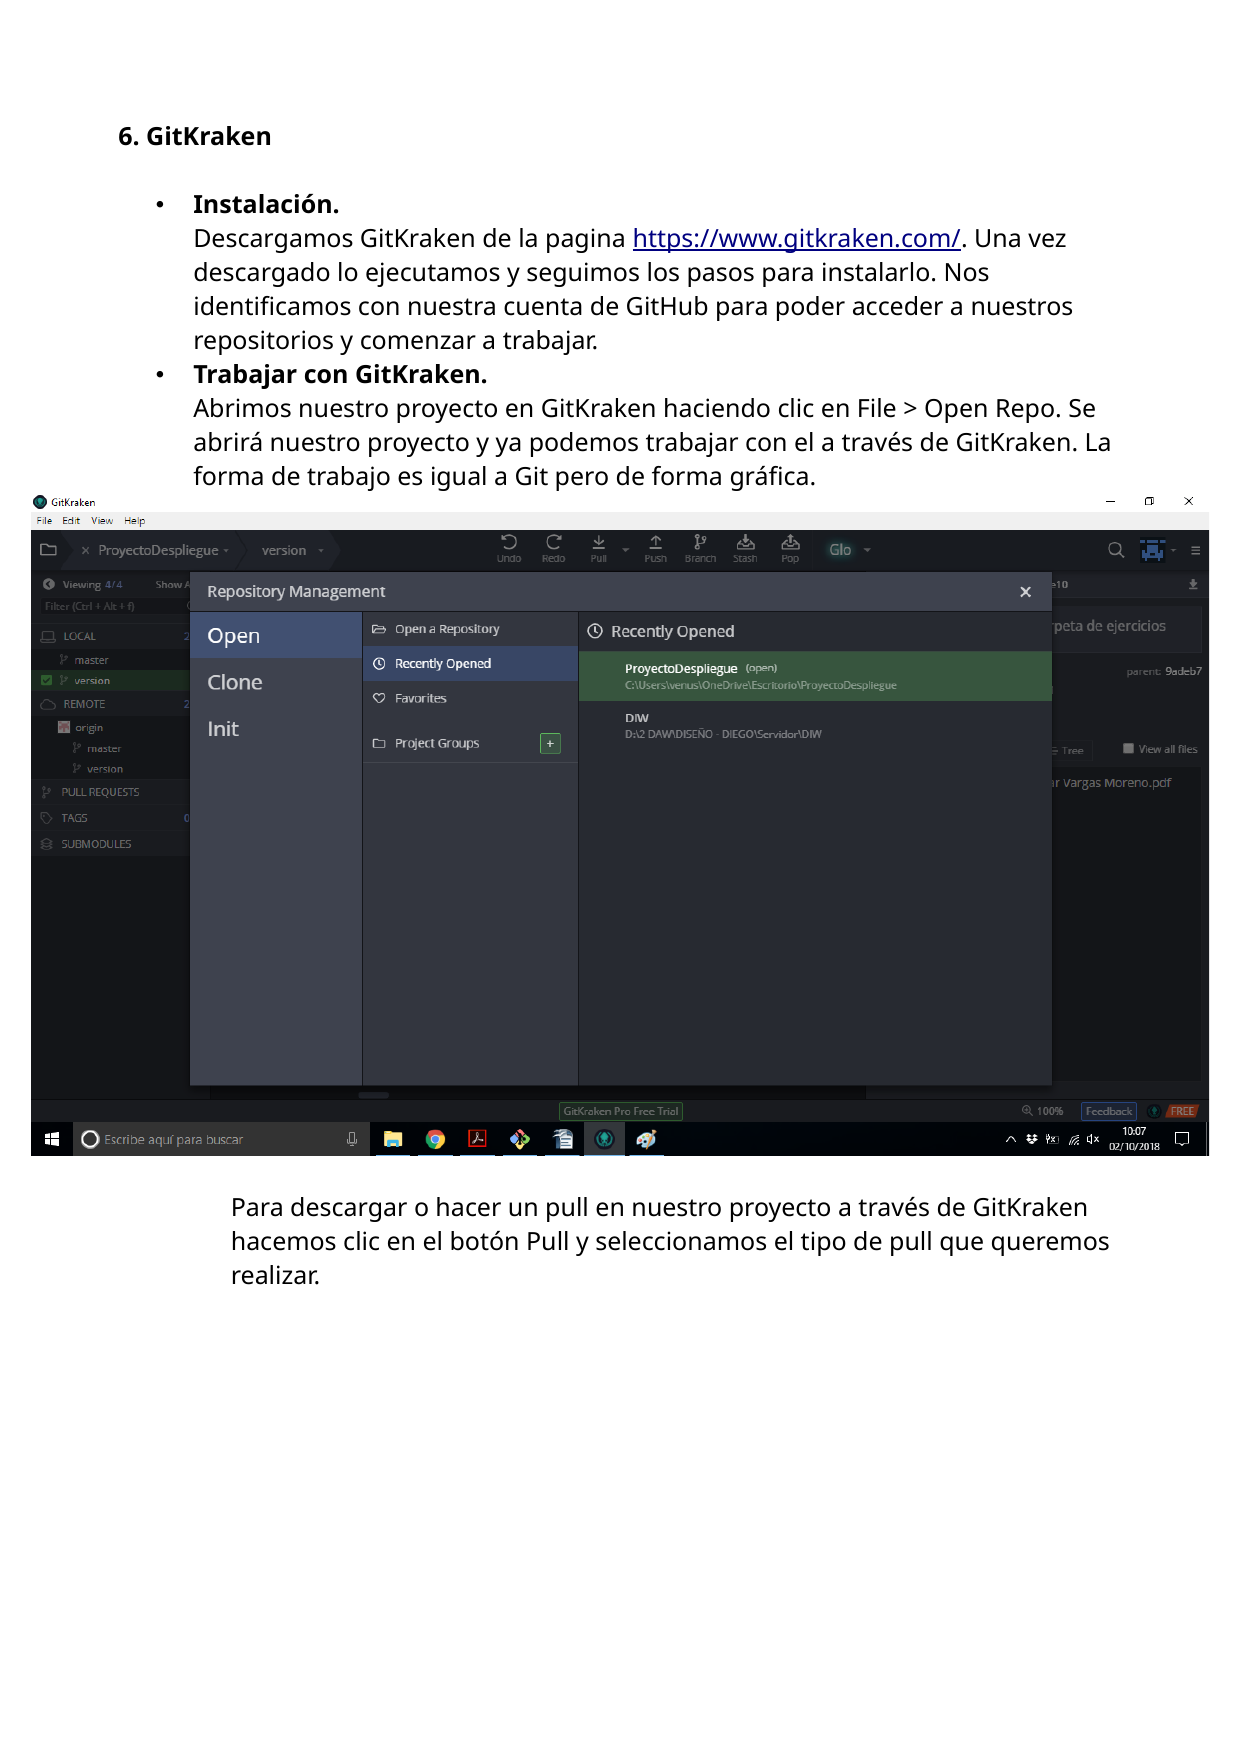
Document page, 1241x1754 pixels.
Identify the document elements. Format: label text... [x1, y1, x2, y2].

list Instalación. Descargamos GitKraken de la pagina https://www.gitkraken.com/. Una vez descargado lo ejecutamos y seguimos los pasos para instalarlo. Nos identificamos con nuestra cuenta de GitHub para poder acceder a nuestros repositorios y comenzar a trabajar. [156, 186, 1122, 357]
list Para descargar o hacer un pull en nuestro proyecto a través de GitKraken hacemos clic en el botón Pull y seleccionamos el tipo de pull que queremos realizar. [193, 1189, 1122, 1291]
picture [31, 492, 1210, 1156]
list Trabajar con GitKraken. Abrimos nuestro proyecto en GitKraken haciendo clic en File > Open Repo. Se abrirá nuestro proyecto y ya podemos trabajar con el a través de GitKraken. La forma de trabajo es igual a Git pero de forma gráfica. [156, 357, 1122, 492]
text 6. GitKraken [118, 118, 1122, 152]
